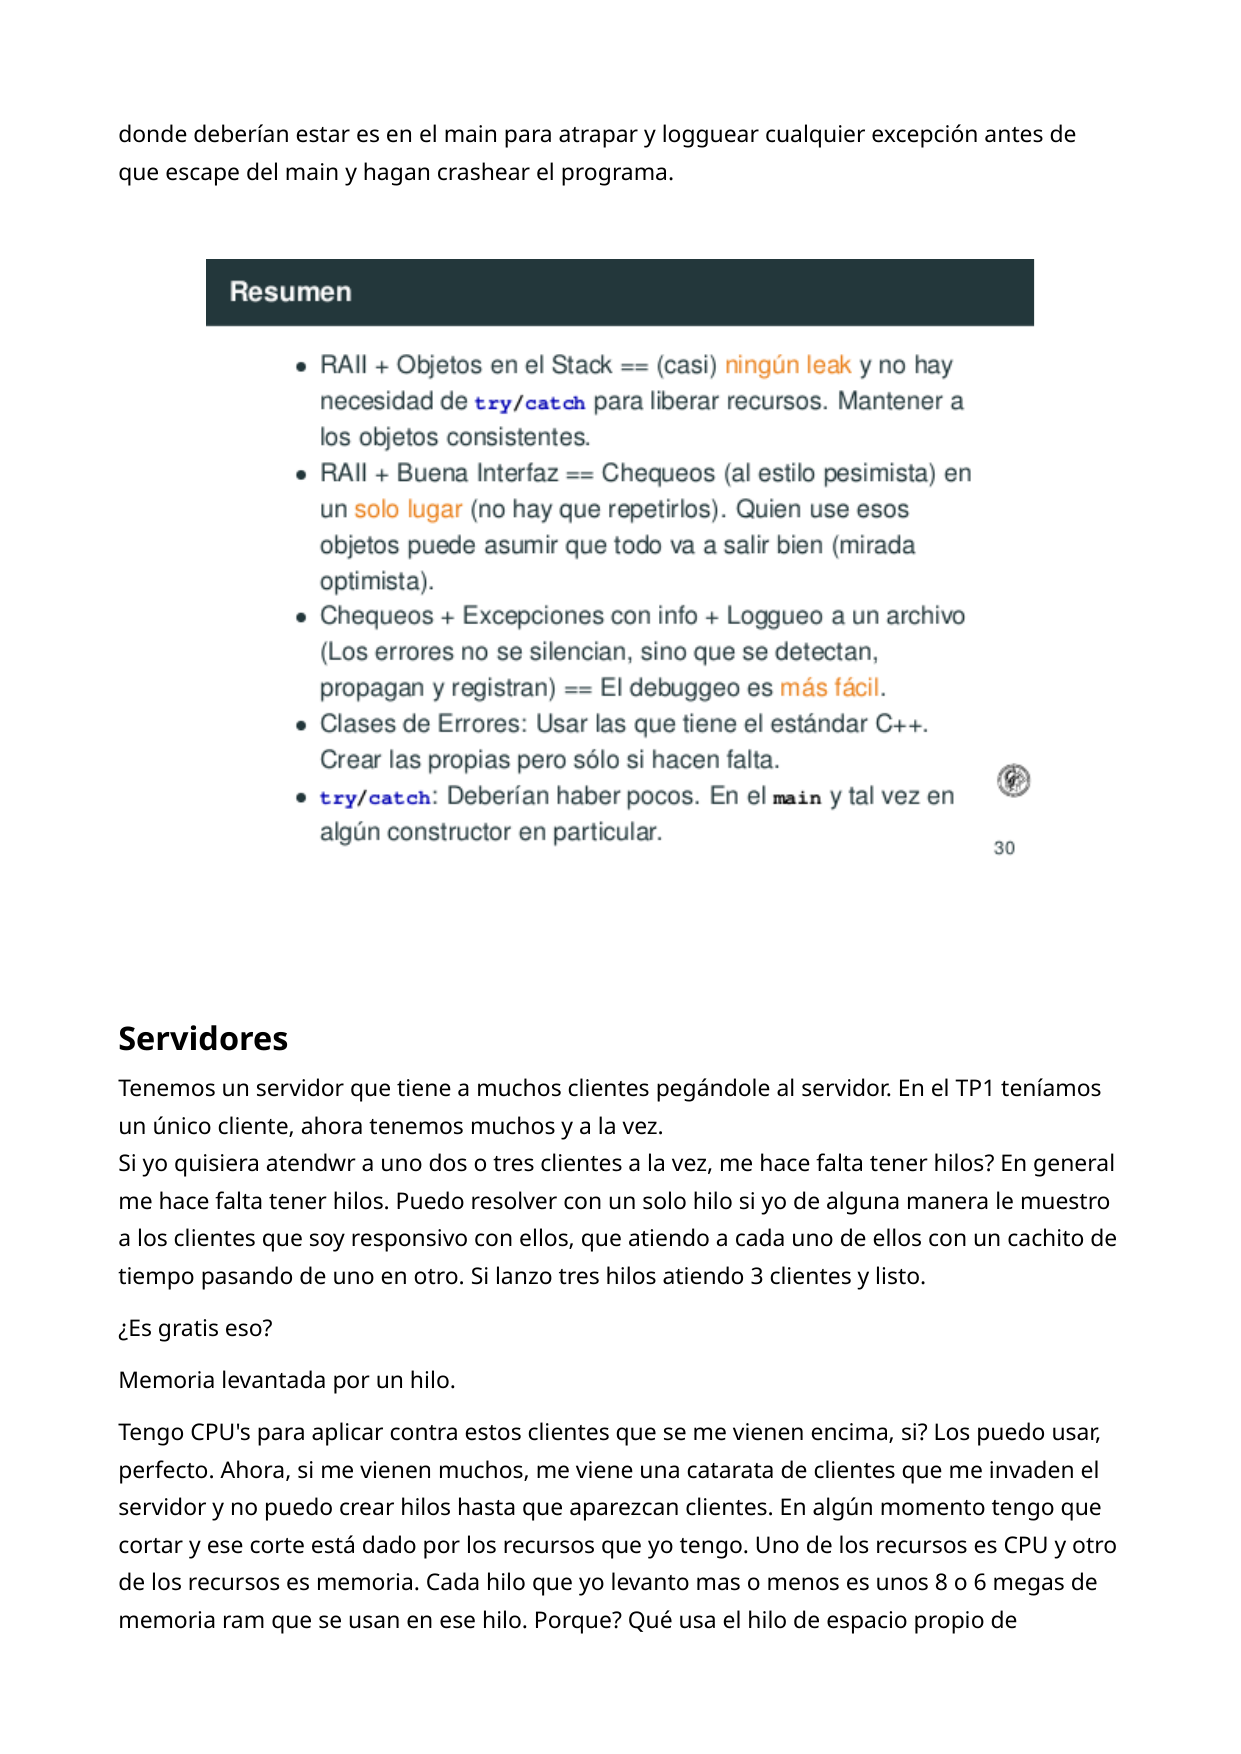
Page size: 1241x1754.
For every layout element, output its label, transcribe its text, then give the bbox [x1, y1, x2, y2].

picture [206, 259, 1035, 881]
text donde deberían estar es en el main para atrapar y logguear cualquier excepción antes de que escape del main y hagan crashear el programa. [118, 118, 1122, 187]
text Tengo CPU's para aplicar contra estos clientes que se me vienen encima, si? Los puedo usar, perfecto. Ahora, si me vienen muchos, me viene una catarata de clientes que me invaden el servidor y no puedo crear hilos hasta que aparezcan clientes. En algún momento tengo que cortar y ese corte está dado por los recursos que yo tengo. Uno de los recursos es CPU y otro de los recursos es memoria. Cada hilo que yo levanto mas o menos es unos 8 o 6 megas de memoria ram que se usan en ese hilo. Porque? Qué usa el hilo de espacio propio de [118, 1416, 1122, 1635]
text Memoria levantada por un hilo. [118, 1364, 1122, 1395]
text ¿Es gratis eso? [118, 1312, 1122, 1343]
text Tenemos un servidor que tiene a muchos clientes pegándole al servidor. En el TP1 teníamos un único cliente, ahora tenemos muchos y a la vez. Si yo quisiera atendwr a uno dos o tres clientes a la vez, me hace falta tener hilos? En general me hace falta tener hilos. Puedo resolver con un solo hilo si yo de alguna manera le muestro a los clientes que soy responsivo con ellos, que atiendo a cada uno de ellos con un cachito de tiempo pasando de uno en otro. Si lanzo tres hilos atiendo 3 clientes y listo. [118, 1072, 1122, 1291]
subtitle Servidores [118, 1016, 1122, 1060]
